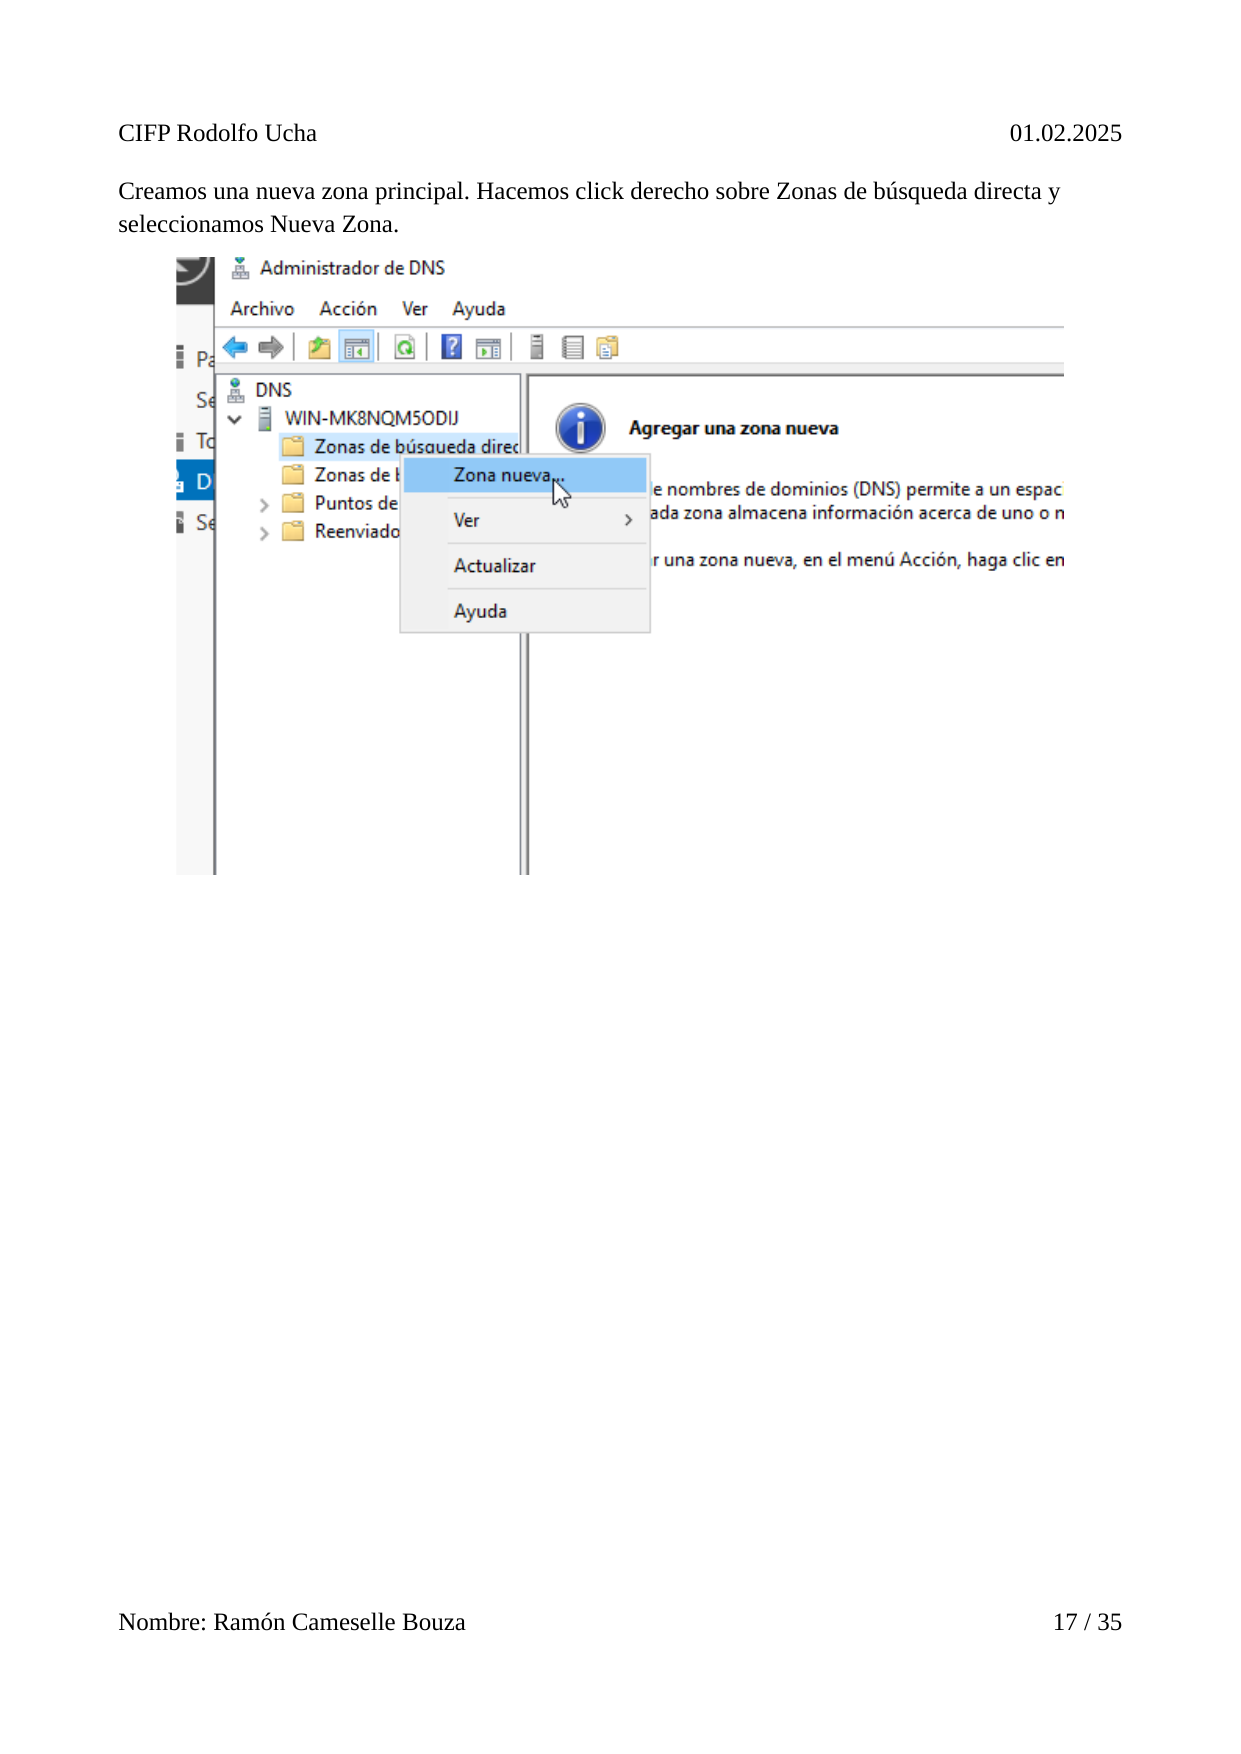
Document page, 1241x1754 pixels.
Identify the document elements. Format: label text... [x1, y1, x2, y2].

text Creamos una nueva zona principal. Hacemos click derecho sobre Zonas de búsqueda directa y seleccionamos Nueva Zona. [118, 176, 1122, 238]
picture [176, 257, 1064, 875]
